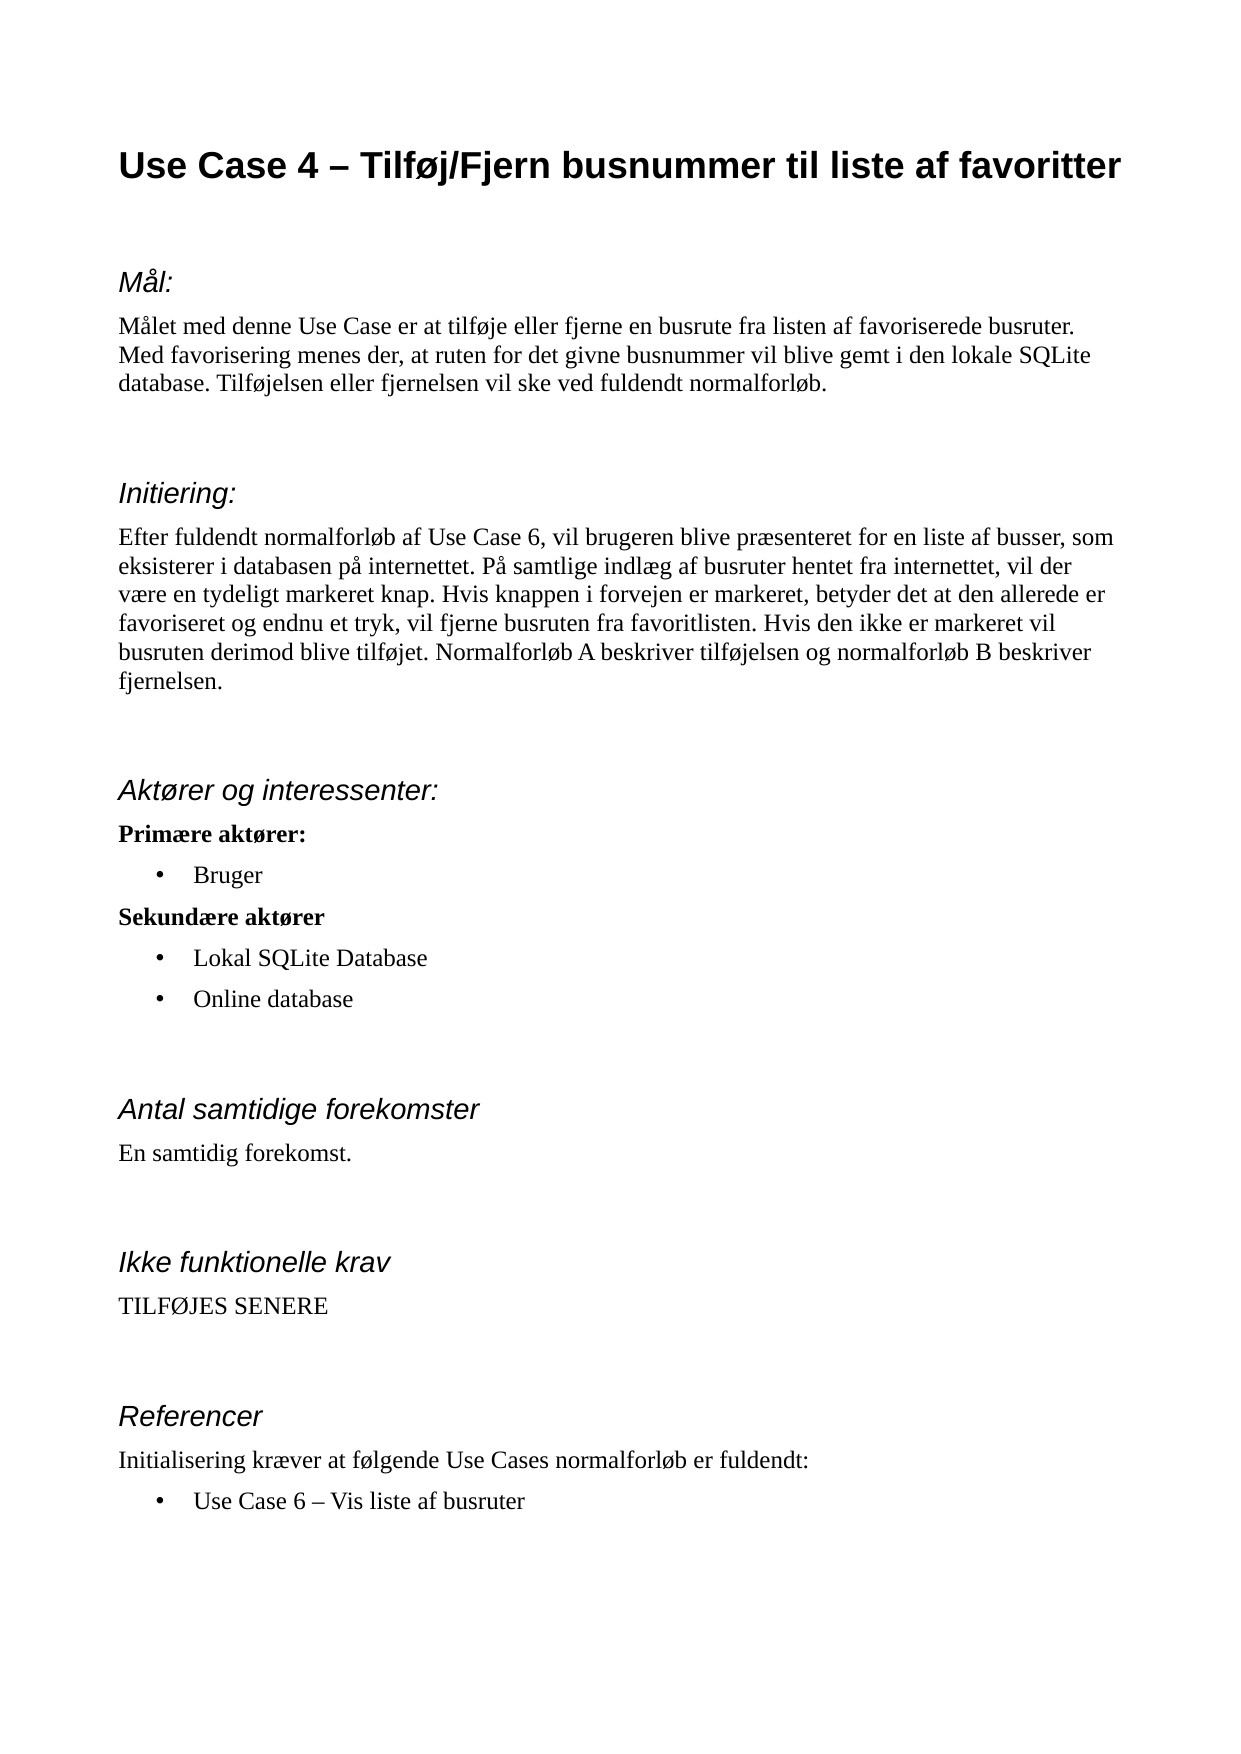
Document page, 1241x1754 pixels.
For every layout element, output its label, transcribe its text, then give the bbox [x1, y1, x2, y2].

subtitle Referencer [118, 1399, 1122, 1432]
text Målet med denne Use Case er at tilføje eller fjerne en busrute fra listen af favoriserede busruter. Med favorisering menes der, at ruten for det givne busnummer vil blive gemt i den lokale SQLite database. Tilføjelsen eller fjernelsen vil ske ved fuldendt normalforløb. [118, 311, 1122, 397]
list Bruger [156, 861, 1122, 889]
text En samtidig forekomst. [118, 1138, 1122, 1167]
subtitle Antal samtidige forekomster [118, 1092, 1122, 1125]
subtitle Initiering: [118, 476, 1122, 509]
list Use Case 6 – Vis liste af busruter [156, 1486, 1122, 1515]
text Initialisering kræver at følgende Use Cases normalforløb er fuldendt: [118, 1445, 1122, 1474]
text Primære aktører: [118, 819, 1122, 848]
subtitle Aktører og interessenter: [118, 773, 1122, 807]
subtitle Ikke funktionelle krav [118, 1245, 1122, 1279]
list Online database [156, 984, 1122, 1013]
list Lokal SQLite Database [156, 943, 1122, 972]
text Efter fuldendt normalforløb af Use Case 6, vil brugeren blive præsenteret for en liste af busser, som eksisterer i databasen på internettet. På samtlige indlæg af busruter hentet fra internettet, vil der være en tydeligt markeret knap. Hvis knappen i forvejen er markeret, betyder det at den allerede er favoriseret og endnu et tryk, vil fjerne busruten fra favoritlisten. Hvis den ikke er markeret vil busruten derimod blive tilføjet. Normalforløb A beskriver tilføjelsen og normalforløb B beskriver fjernelsen. [118, 522, 1122, 694]
subtitle Mål: [118, 265, 1122, 298]
title Use Case 4 – Tilføj/Fjern busnummer til liste af favoritter [118, 143, 1122, 186]
text TILFØJES SENERE [118, 1291, 1122, 1320]
text Sekundære aktører [118, 902, 1122, 931]
